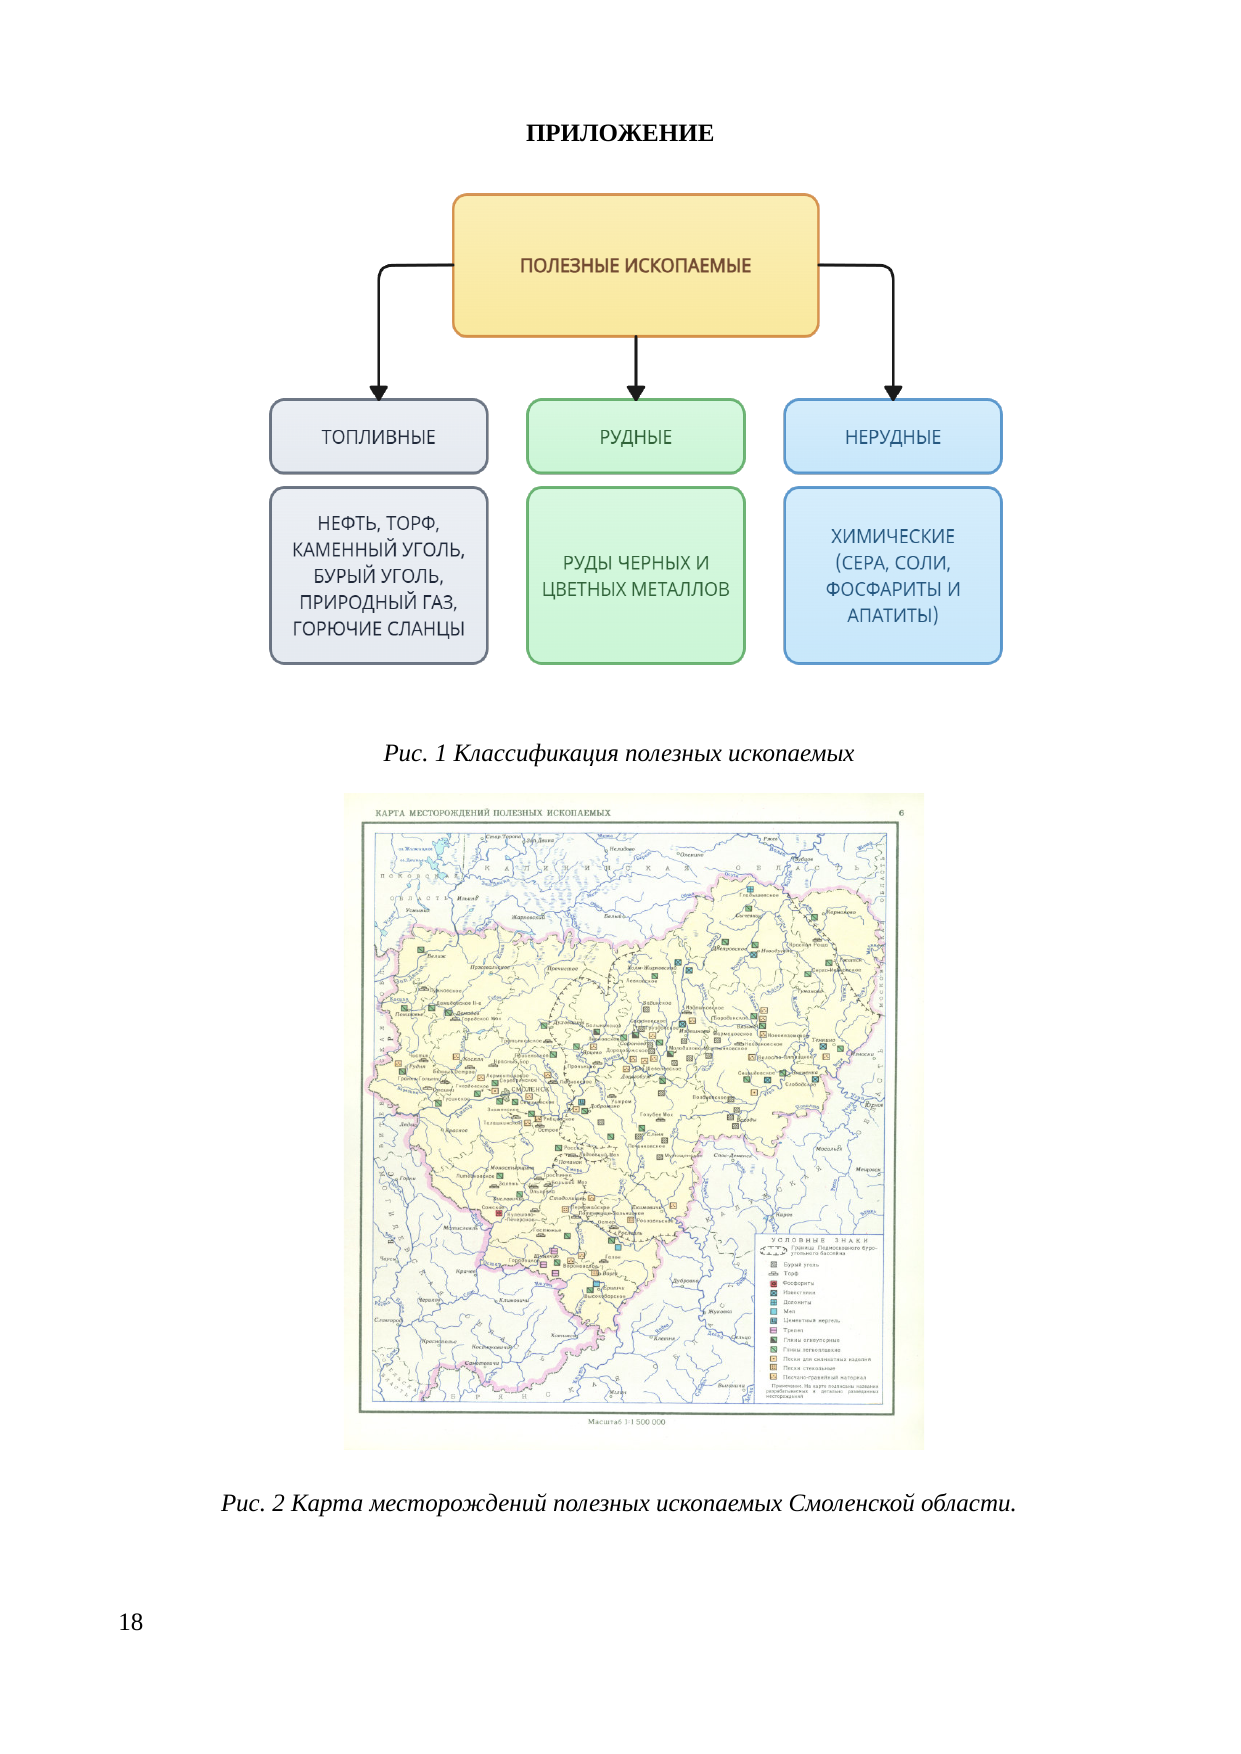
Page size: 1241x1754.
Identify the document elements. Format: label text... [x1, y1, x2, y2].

picture [343, 793, 925, 1450]
picture [243, 165, 1029, 693]
text Рис. 2 Карта месторождений полезных ископаемых Смоленской области. [118, 1488, 1122, 1517]
text Рис. 1 Классификация полезных ископаемых [118, 738, 1122, 767]
text ПРИЛОЖЕНИЕ [118, 118, 1122, 147]
